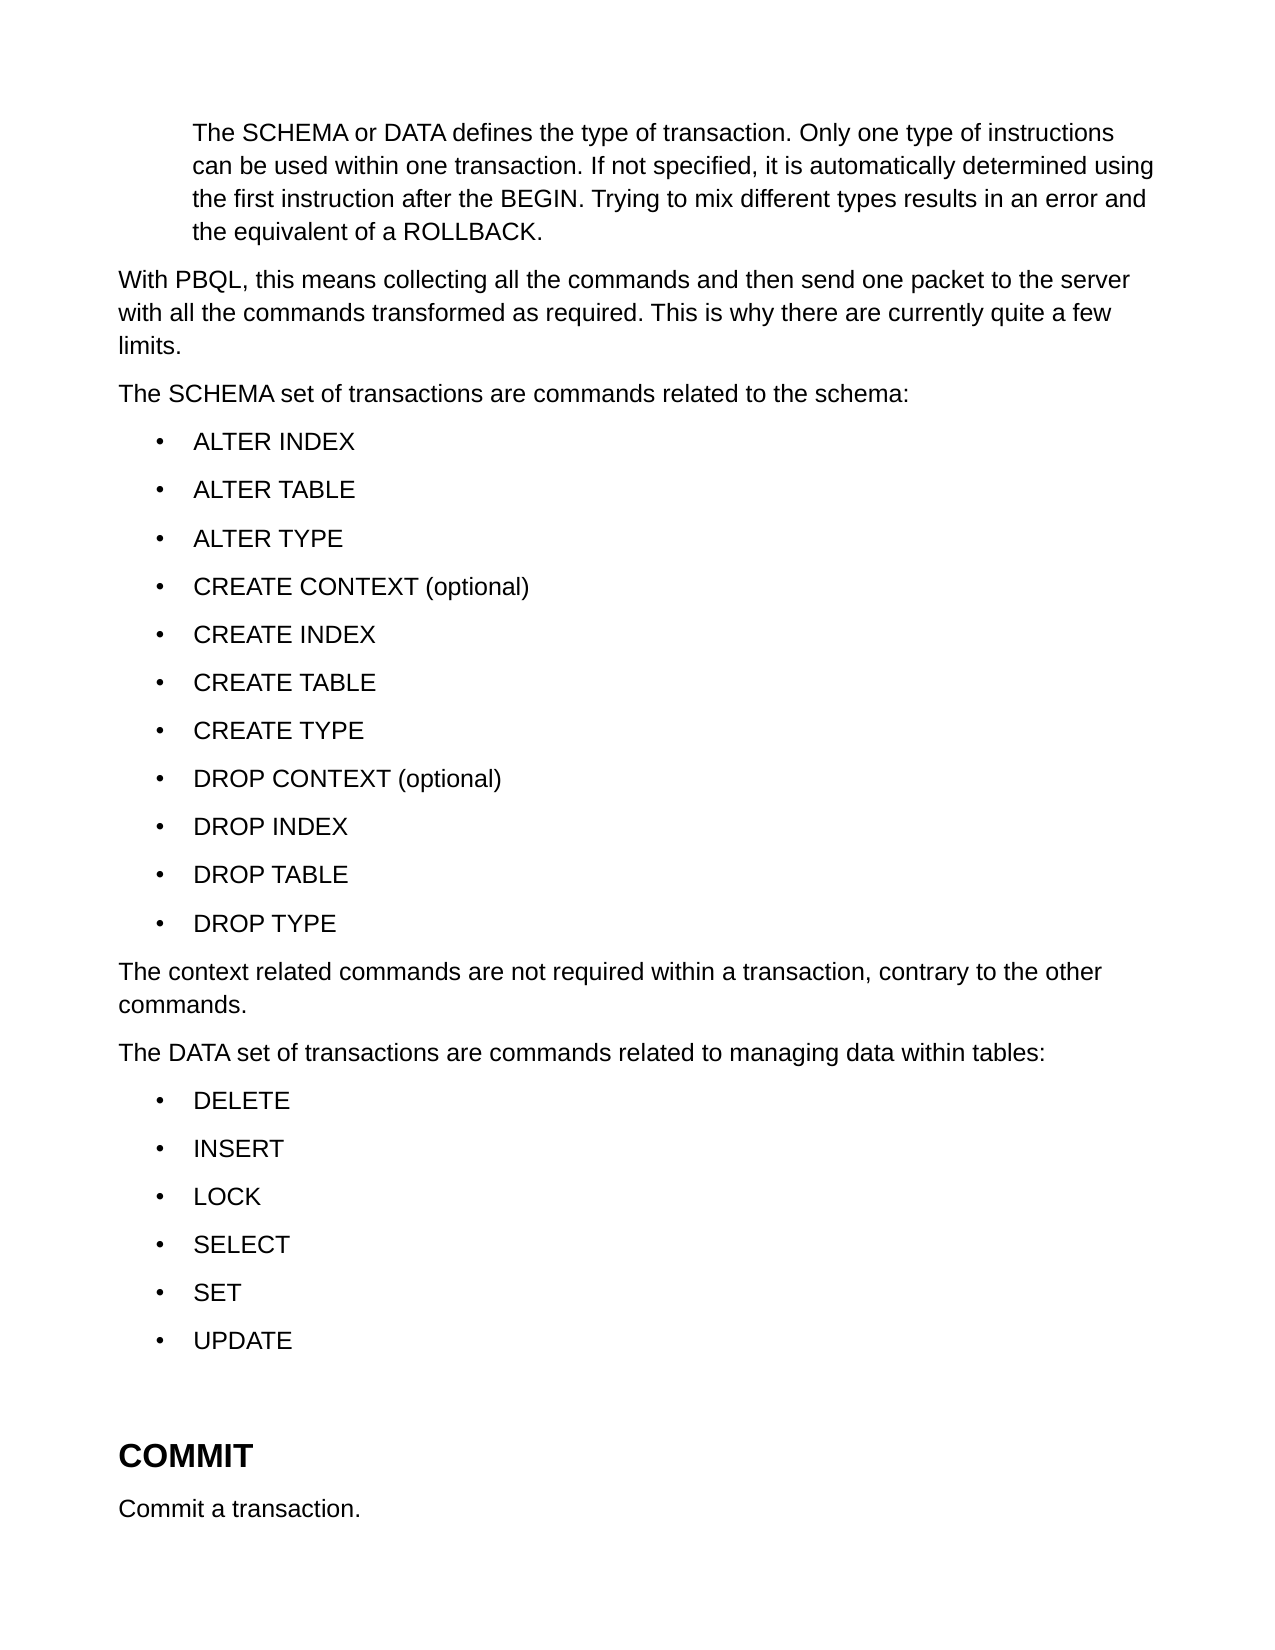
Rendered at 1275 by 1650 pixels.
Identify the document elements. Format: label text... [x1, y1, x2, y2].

list SELECT [156, 1230, 1157, 1259]
list DROP TABLE [156, 860, 1157, 889]
list UPDATE [156, 1326, 1157, 1355]
list ALTER TYPE [156, 523, 1157, 552]
list ALTER TABLE [156, 475, 1157, 504]
list CREATE TYPE [156, 716, 1157, 745]
list SET [156, 1278, 1157, 1307]
list CREATE CONTEXT (optional) [156, 572, 1157, 601]
list CREATE TABLE [156, 668, 1157, 697]
text Commit a transaction. [118, 1494, 1157, 1523]
list DROP TYPE [156, 908, 1157, 937]
list ALTER INDEX [156, 427, 1157, 456]
text The context related commands are not required within a transaction, contrary to the other commands. [118, 957, 1157, 1018]
list LOCK [156, 1182, 1157, 1211]
subtitle COMMIT [118, 1436, 1157, 1474]
text The DATA set of transactions are commands related to managing data within tables: [118, 1038, 1157, 1066]
list INSERT [156, 1134, 1157, 1163]
text With PBQL, this means collecting all the commands and then send one packet to the server with all the commands transformed as required. This is why there are currently quite a few limits. [118, 265, 1157, 360]
list CREATE INDEX [156, 620, 1157, 649]
text The SCHEMA set of transactions are commands related to the schema: [118, 379, 1157, 408]
list DROP CONTEXT (optional) [156, 764, 1157, 793]
list DROP INDEX [156, 812, 1157, 841]
text The SCHEMA or DATA defines the type of transaction. Only one type of instructions can be used within one transaction. If not specified, it is automatically determined using the first instruction after the BEGIN. Trying to mix different types results in an error and the equivalent of a ROLLBACK. [192, 118, 1157, 246]
list DELETE [156, 1086, 1157, 1114]
